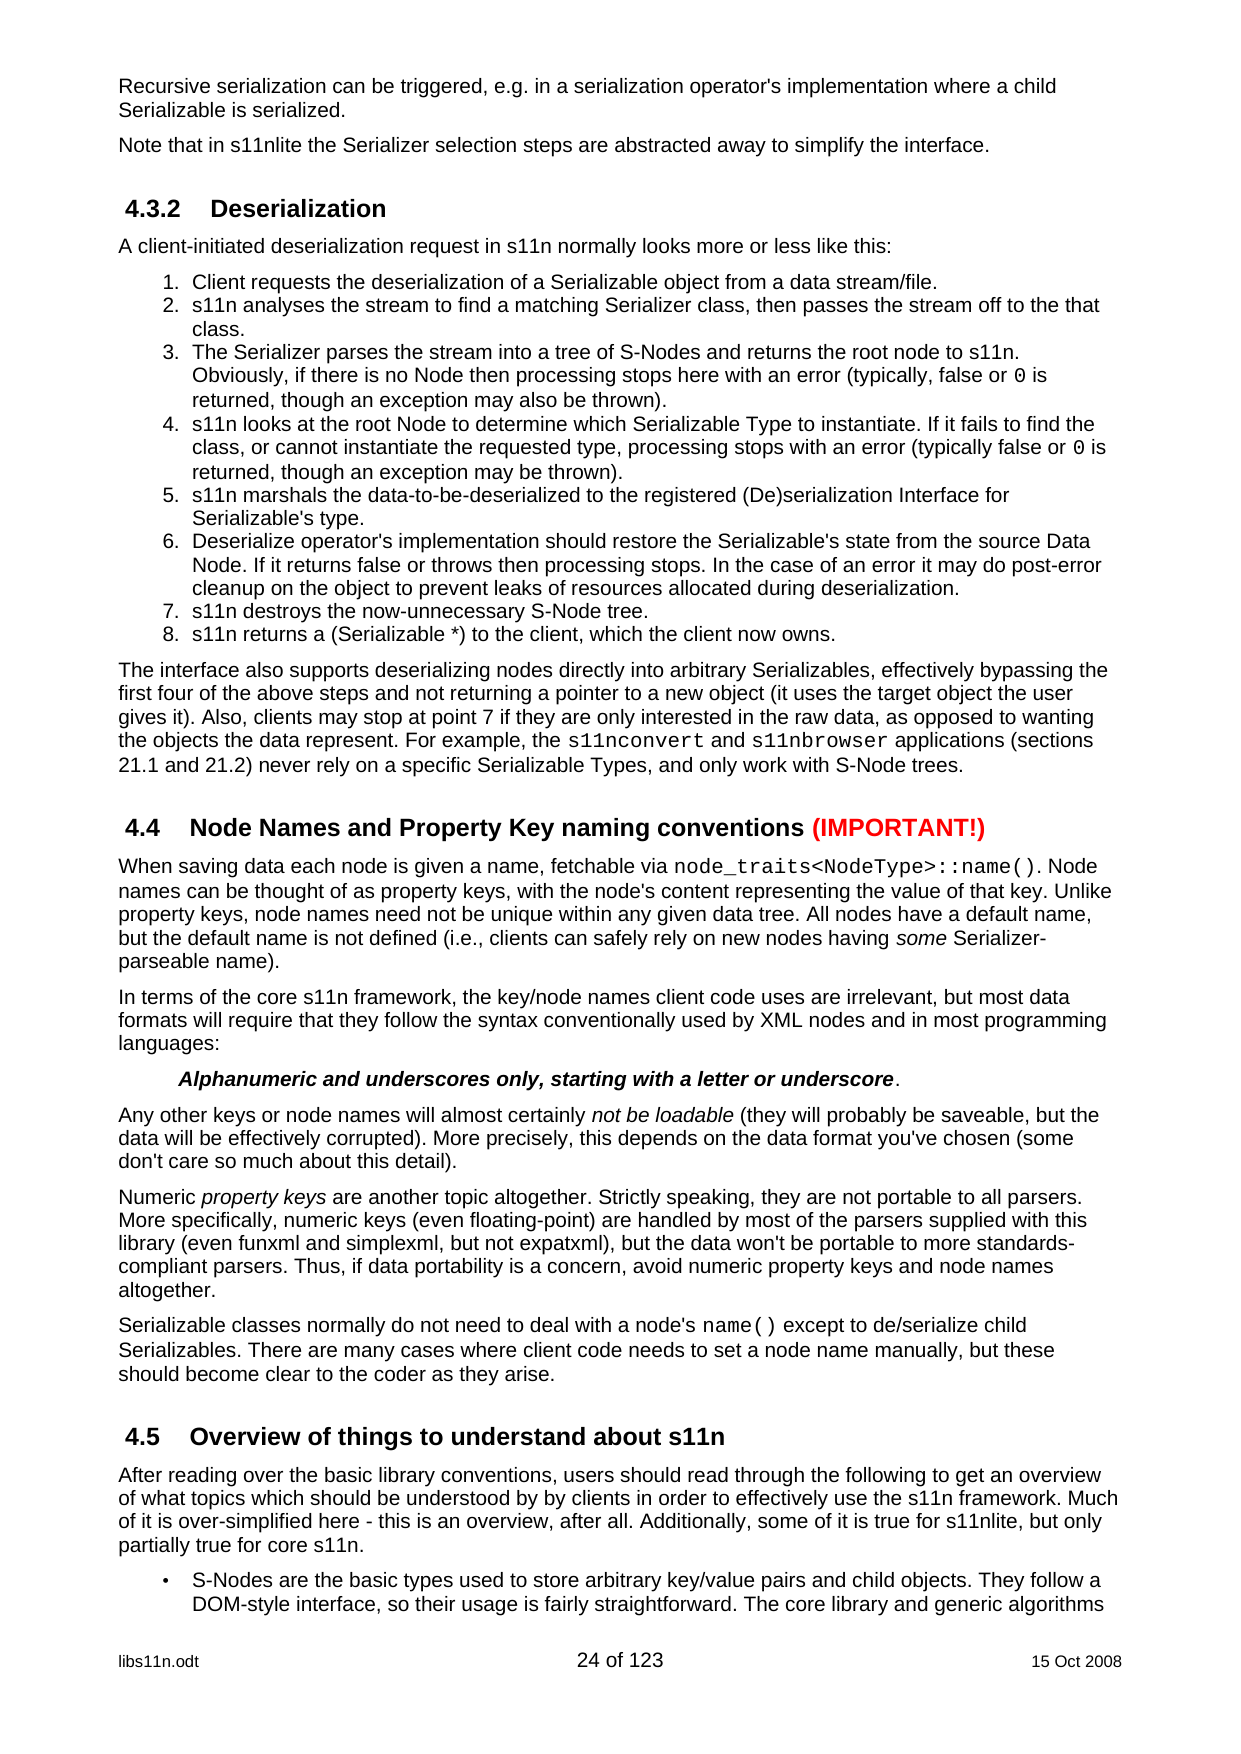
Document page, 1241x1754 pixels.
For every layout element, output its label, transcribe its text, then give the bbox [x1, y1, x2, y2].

text The interface also supports deserializing nodes directly into arbitrary Serializables, effectively bypassing the first four of the above steps and not returning a pointer to a new object (it uses the target object the user gives it). Also, clients may stop at point 7 if they are only interested in the raw data, as opposed to wanting the objects the data represent. For example, the s11nconvert and s11nbrowser applications (sections 21.1 and 21.2) never rely on a specific Serializable Types, and only work with S-Node trees. [118, 659, 1122, 777]
subtitle Node Names and Property Key naming conventions (IMPORTANT!) [118, 814, 1122, 842]
list s11n analyses the stream to find a matching Serializer class, then passes the stream off to the that class. [162, 294, 1122, 341]
text Any other keys or node names will almost certainly not be loadable (they will probably be saveable, but the data will be effectively corrupted). More precisely, this depends on the data format you've chosen (some don't care so much about this detail). [118, 1103, 1122, 1173]
text Serializable classes normally do not need to deal with a node's name() except to de/serialize child Serializables. There are many cases where client code needs to set a node name manually, but these should become clear to the coder as they arise. [118, 1314, 1122, 1386]
text Recursive serialization can be triggered, e.g. in a serialization operator's implementation where a child Serializable is serialized. [118, 75, 1122, 121]
text Alphanumeric and underscores only, starting with a letter or underscore. [178, 1067, 1062, 1091]
list Deserialize operator's implementation should restore the Serializable's state from the source Data Node. If it returns false or throws then processing stops. In the case of an error it may do post-error cleanup on the object to prevent leaks of resources allocated during deserialization. [162, 530, 1122, 600]
subtitle Overview of things to understand about s11n [118, 1423, 1122, 1451]
list s11n destroys the now-unnecessary S-Node tree. [162, 600, 1122, 623]
text Note that in s11nlite the Serializer selection steps are abstracted away to simplify the interface. [118, 134, 1122, 157]
subtitle Deserialization [118, 195, 1122, 223]
text In terms of the core s11n framework, the key/node names client code uses are irrelevant, but most data formats will require that they follow the syntax conventionally used by XML nodes and in most programming languages: [118, 985, 1122, 1055]
list Client requests the deserialization of a Serializable object from a data stream/file. [162, 271, 1122, 294]
list s11n marshals the data-to-be-deserialized to the registered (De)serialization Interface for Serializable's type. [162, 484, 1122, 530]
text A client-initiated deserialization request in s11n normally looks more or less like this: [118, 235, 1122, 258]
list The Serializer parses the stream into a tree of S-Nodes and returns the root node to s11n. Obviously, if there is no Node then processing stops here with an error (typically, false or 0 is returned, though an exception may also be thrown). [162, 341, 1122, 412]
text Numeric property keys are another topic altogether. Strictly speaking, they are not portable to all parsers. More specifically, numeric keys (even floating-point) are handled by most of the parsers supplied with this library (even funxml and simplexml, but not expatxml), but the data won't be portable to more standards-compliant parsers. Thus, if data portability is a concern, avoid numeric property keys and node names altogether. [118, 1185, 1122, 1301]
list s11n returns a (Serializable *) to the client, which the client now owns. [162, 623, 1122, 646]
list s11n looks at the root Node to determine which Serializable Type to instantiate. If it fails to find the class, or cannot instantiate the requested type, processing stops with an error (typically false or 0 is returned, though an exception may be thrown). [162, 412, 1122, 484]
text When saving data each node is given a name, fetchable via node_traits<NodeType>::name(). Node names can be thought of as property keys, with the node's content representing the value of that key. Unlike property keys, node names need not be unique within any given data tree. All nodes have a default name, but the default name is not defined (i.e., clients can safely rely on new nodes having some Serializer-parseable name). [118, 855, 1122, 973]
list S-Nodes are the basic types used to store arbitrary key/value pairs and child objects. They follow a DOM-style interface, so their usage is fairly straightforward. The core library and generic algorithms [162, 1569, 1122, 1615]
text After reading over the basic library conventions, users should read through the following to get an overview of what topics which should be understood by by clients in order to effectively use the s11n framework. Much of it is over-simplified here - this is an overview, after all. Additionally, some of it is true for s11nlite, but only partially true for core s11n. [118, 1463, 1122, 1556]
